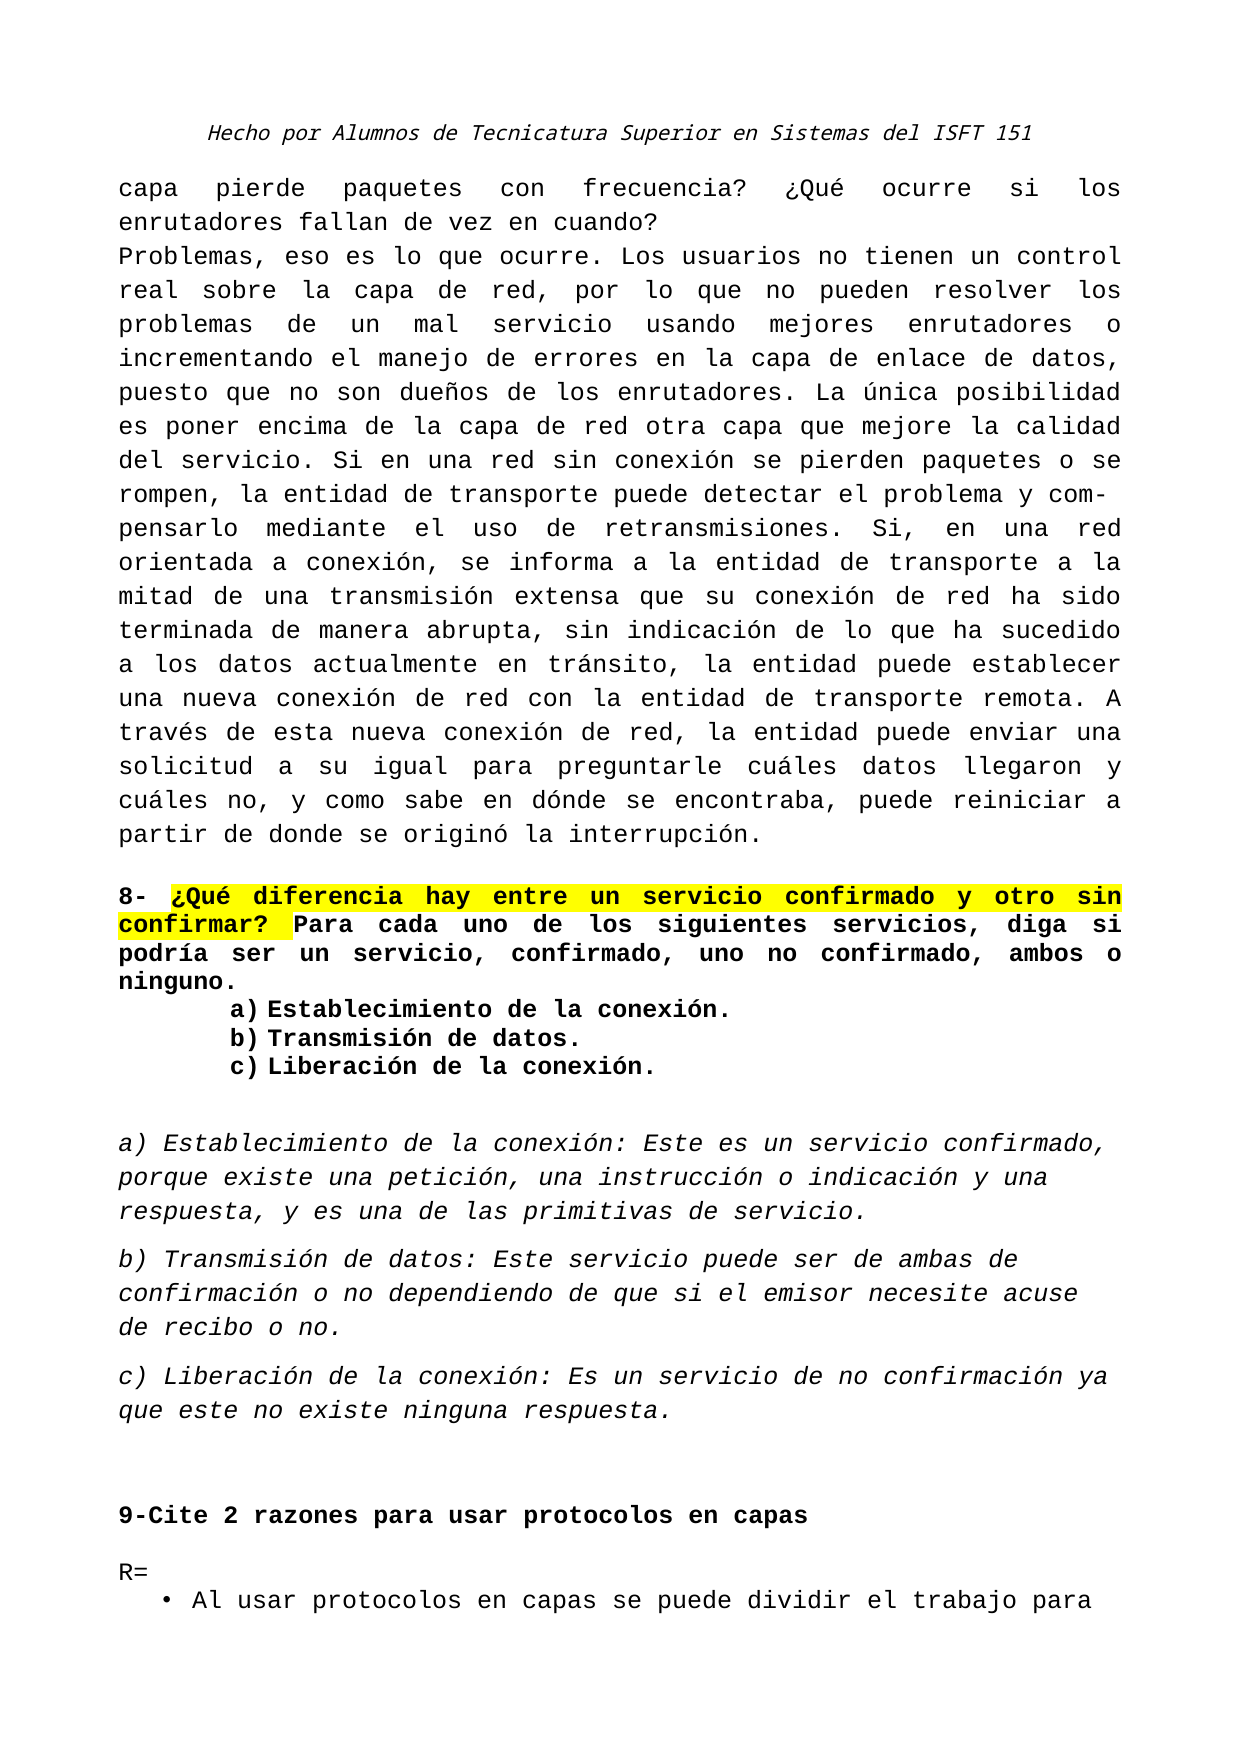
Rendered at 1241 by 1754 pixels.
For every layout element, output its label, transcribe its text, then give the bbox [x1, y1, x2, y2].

text 8- ¿Qué diferencia hay entre un servicio confirmado y otro sin confirmar? Para cada uno de los siguientes servicios, diga si podría ser un servicio, confirmado, uno no confirmado, ambos o ninguno. [118, 883, 1122, 997]
list Al usar protocolos en capas se puede dividir el trabajo para [162, 1587, 1122, 1616]
text pensarlo mediante el uso de retransmisiones. Si, en una red orientada a conexión, se informa a la entidad de transporte a la mitad de una transmisión extensa que su conexión de red ha sido terminada de manera abrupta, sin indicación de lo que ha sucedido a los datos actualmente en tránsito, la entidad puede establecer una nueva conexión de red con la entidad de transporte remota. A través de esta nueva conexión de red, la entidad puede enviar una solicitud a su igual para preguntarle cuáles datos llegaron y cuáles no, y como sabe en dónde se encontraba, puede reiniciar a partir de donde se originó la interrupción. [118, 516, 1122, 849]
text capa pierde paquetes con frecuencia? ¿Qué ocurre si los enrutadores fallan de vez en cuando? [118, 176, 1122, 238]
text 9-Cite 2 razones para usar protocolos en capas R= [118, 1502, 1122, 1587]
list Establecimiento de la conexión. [229, 997, 1122, 1025]
list Transmisión de datos. [229, 1025, 1122, 1053]
text a) Establecimiento de la conexión: Este es un servicio confirmado, porque existe una petición, una instrucción o indicación y una respuesta, y es una de las primitivas de servicio. [118, 1130, 1122, 1227]
text c) Liberación de la conexión: Es un servicio de no confirmación ya que este no existe ninguna respuesta. [118, 1363, 1122, 1426]
text Problemas, eso es lo que ocurre. Los usuarios no tienen un control real sobre la capa de red, por lo que no pueden resolver los problemas de un mal servicio usando mejores enrutadores o incrementando el manejo de errores en la capa de enlace de datos, puesto que no son dueños de los enrutadores. La única posibilidad es poner encima de la capa de red otra capa que mejore la calidad del servicio. Si en una red sin conexión se pierden paquetes o se rompen, la entidad de transporte puede detectar el problema y com- [118, 244, 1122, 510]
list Liberación de la conexión. [229, 1053, 1122, 1082]
text b) Transmisión de datos: Este servicio puede ser de ambas de confirmación o no dependiendo de que si el emisor necesite acuse de recibo o no. [118, 1247, 1122, 1343]
